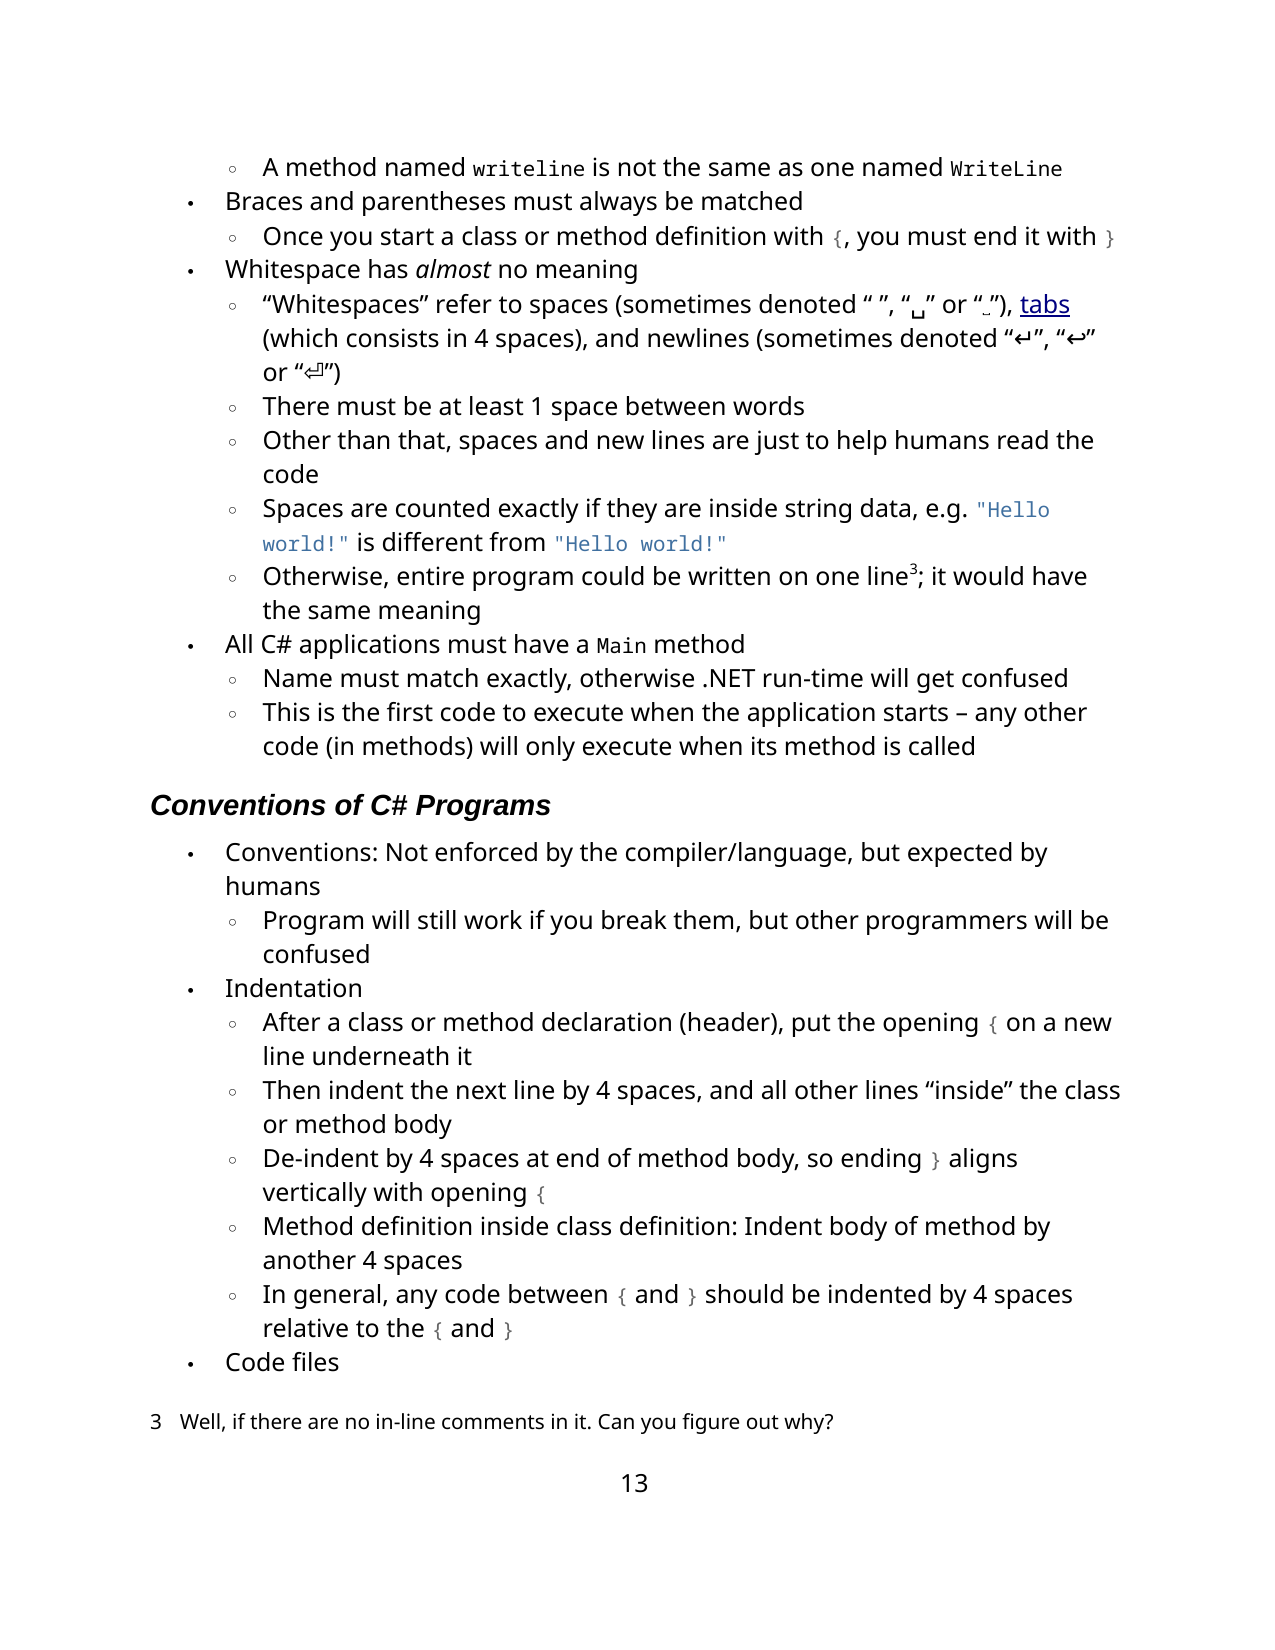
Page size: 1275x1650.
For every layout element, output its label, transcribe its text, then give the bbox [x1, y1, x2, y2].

list In general, any code between { and } should be indented by 4 spaces relative to the { and } [225, 1277, 1125, 1345]
list Then indent the next line by 4 spaces, and all other lines “inside” the class or method body [225, 1073, 1125, 1141]
list Well, if there are no in-line comments in it. Can you figure out why? [150, 1407, 1125, 1436]
list Indentation [187, 970, 1125, 1004]
list Conventions: Not enforced by the compiler/language, but expected by humans [187, 834, 1125, 902]
list Other than that, spaces and new lines are just to help humans read the code [225, 422, 1125, 491]
list There must be at least 1 space between words [225, 388, 1125, 422]
list Code files [187, 1345, 1125, 1379]
list Name must match exactly, otherwise .NET run-time will get confused [225, 661, 1125, 695]
list Method definition inside class definition: Indent body of method by another 4 spaces [225, 1209, 1125, 1277]
list After a class or method declaration (header), put the opening { on a new line underneath it [225, 1004, 1125, 1073]
list Spaces are counted exactly if they are inside string data, e.g. "Hello world!" is different from "Hello world!" [225, 491, 1125, 559]
list “Whitespaces” refer to spaces (sometimes denoted “ ”, “␣” or “⌴”), tabs (which consists in 4 spaces), and newlines (sometimes denoted “↵”, “↩” or “⏎”) [225, 286, 1125, 388]
list Whitespace has almost no meaning [187, 252, 1125, 286]
subtitle Conventions of C# Programs [150, 788, 1125, 822]
list Once you start a class or method definition with {, you must end it with } [225, 218, 1125, 252]
list Otherwise, entire program could be written on one line; it would have the same meaning [225, 559, 1125, 627]
list Program will still work if you break them, but other programmers will be confused [225, 902, 1125, 970]
list A method named writeline is not the same as one named WriteLine [225, 150, 1125, 184]
list All C# applications must have a Main method [187, 627, 1125, 661]
list This is the first code to execute when the application starts – any other code (in methods) will only execute when its method is called [225, 695, 1125, 763]
list De-indent by 4 spaces at end of method body, so ending } aligns vertically with opening { [225, 1141, 1125, 1209]
list Braces and parentheses must always be matched [187, 184, 1125, 218]
